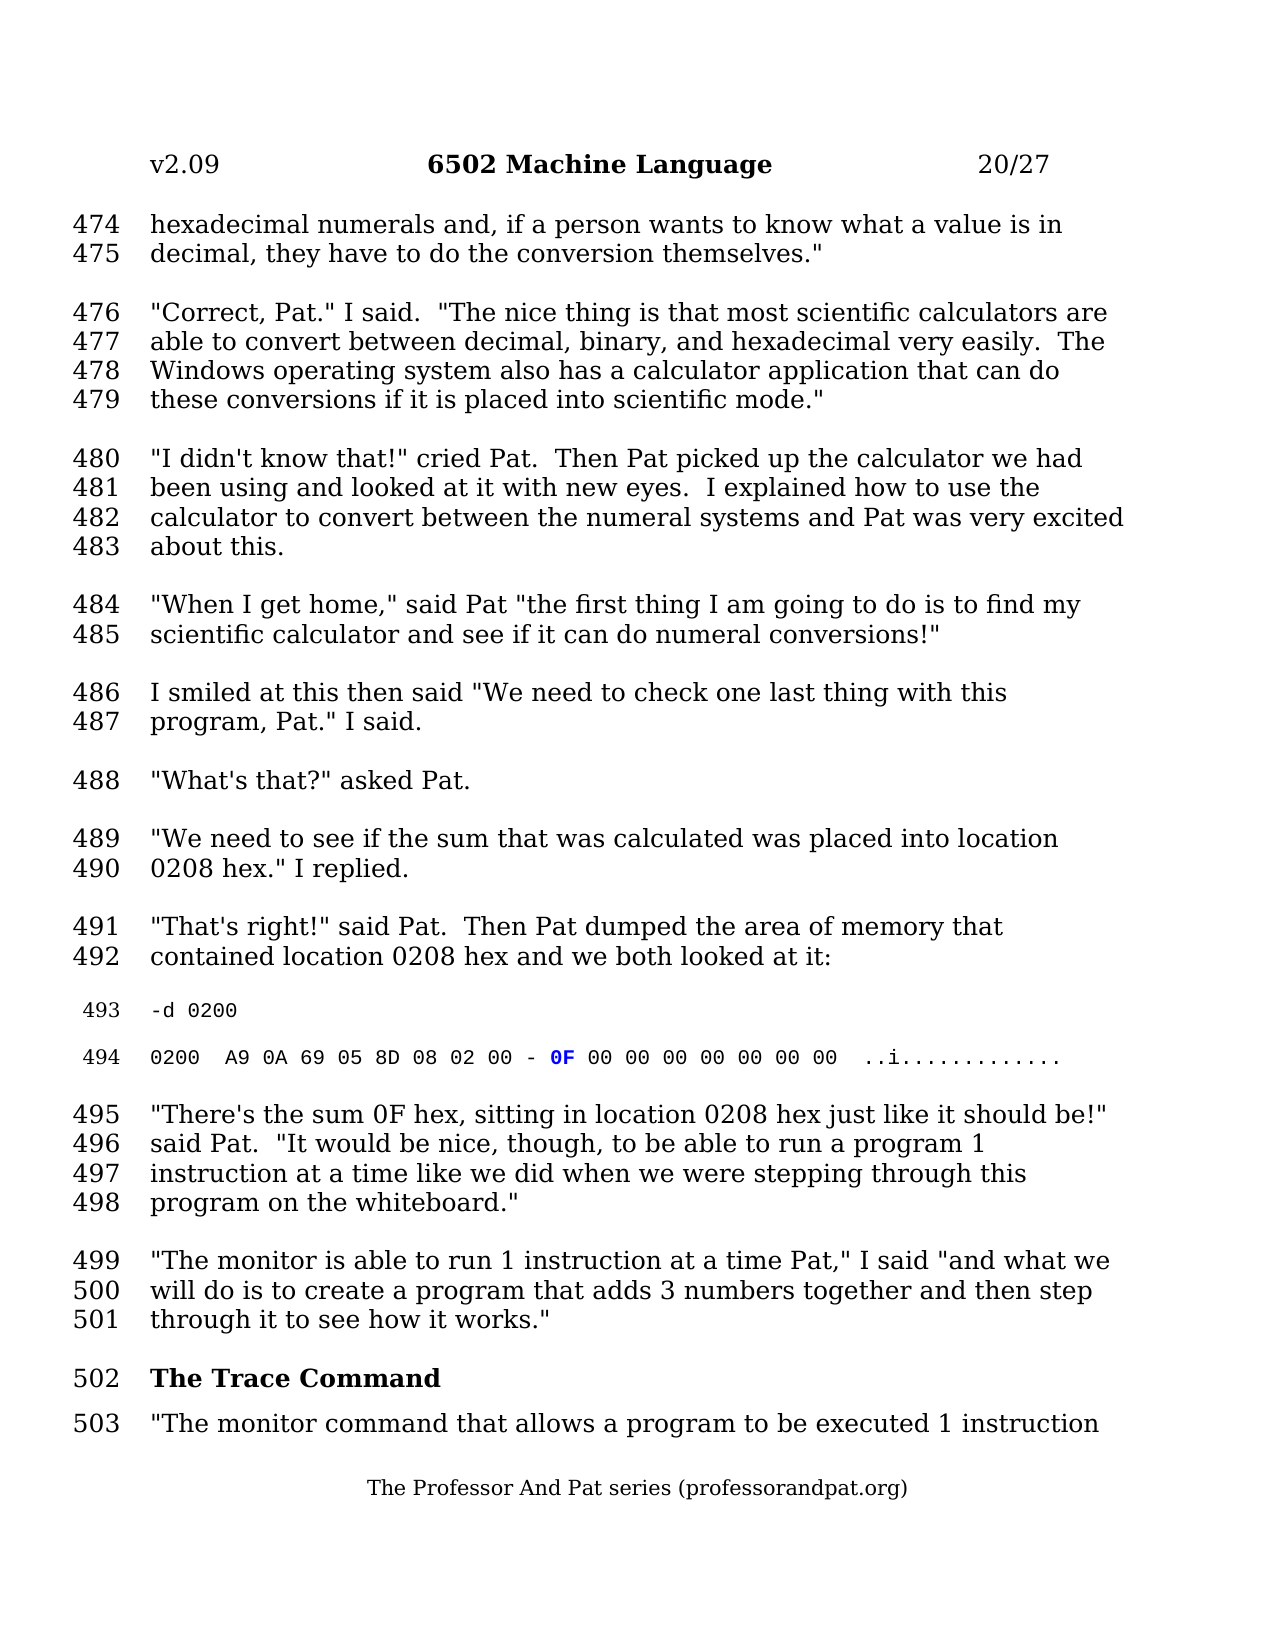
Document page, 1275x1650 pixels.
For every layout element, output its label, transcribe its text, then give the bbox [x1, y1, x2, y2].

text "When I get home," said Pat "the first thing I am going to do is to find my scientific calculator and see if it can do numeral conversions!" [150, 591, 1125, 649]
text "I didn't know that!" cried Pat. Then Pat picked up the calculator we had been using and looked at it with new eyes. I explained how to use the calculator to convert between the numeral systems and Pat was very excited about this. [150, 444, 1125, 561]
text "That's right!" said Pat. Then Pat dumped the area of memory that contained location 0208 hex and we both looked at it: [150, 912, 1125, 971]
text "Correct, Pat." I said. "The nice thing is that most scientific calculators are able to convert between decimal, binary, and hexadecimal very easily. The Windows operating system also has a calculator application that can do these conversions if it is placed into scientific mode." [150, 298, 1125, 415]
text I smiled at this then said "We need to check one last thing with this program, Pat." I said. [150, 678, 1125, 737]
text "There's the sum 0F hex, sitting in location 0208 hex just like it should be!" said Pat. "It would be nice, though, to be able to run a program 1 instruction at a time like we did when we were stepping through this program on the whiteboard." [150, 1100, 1125, 1217]
subtitle The Trace Command [150, 1364, 1125, 1394]
text "The monitor command that allows a program to be executed 1 instruction [150, 1409, 1125, 1438]
text -d 0200 [150, 1000, 1125, 1024]
text "What's that?" asked Pat. [150, 766, 1125, 795]
text 0200 A9 0A 69 05 8D 08 02 00 - 0F 00 00 00 00 00 00 00 ..i............. [150, 1047, 1125, 1071]
text "The monitor is able to run 1 instruction at a time Pat," I said "and what we will do is to create a program that adds 3 numbers together and then step through it to see how it works." [150, 1247, 1125, 1334]
text hexadecimal numerals and, if a person wants to know what a value is in decimal, they have to do the conversion themselves." [150, 210, 1125, 268]
text "We need to see if the sum that was calculated was placed into location 0208 hex." I replied. [150, 825, 1125, 883]
